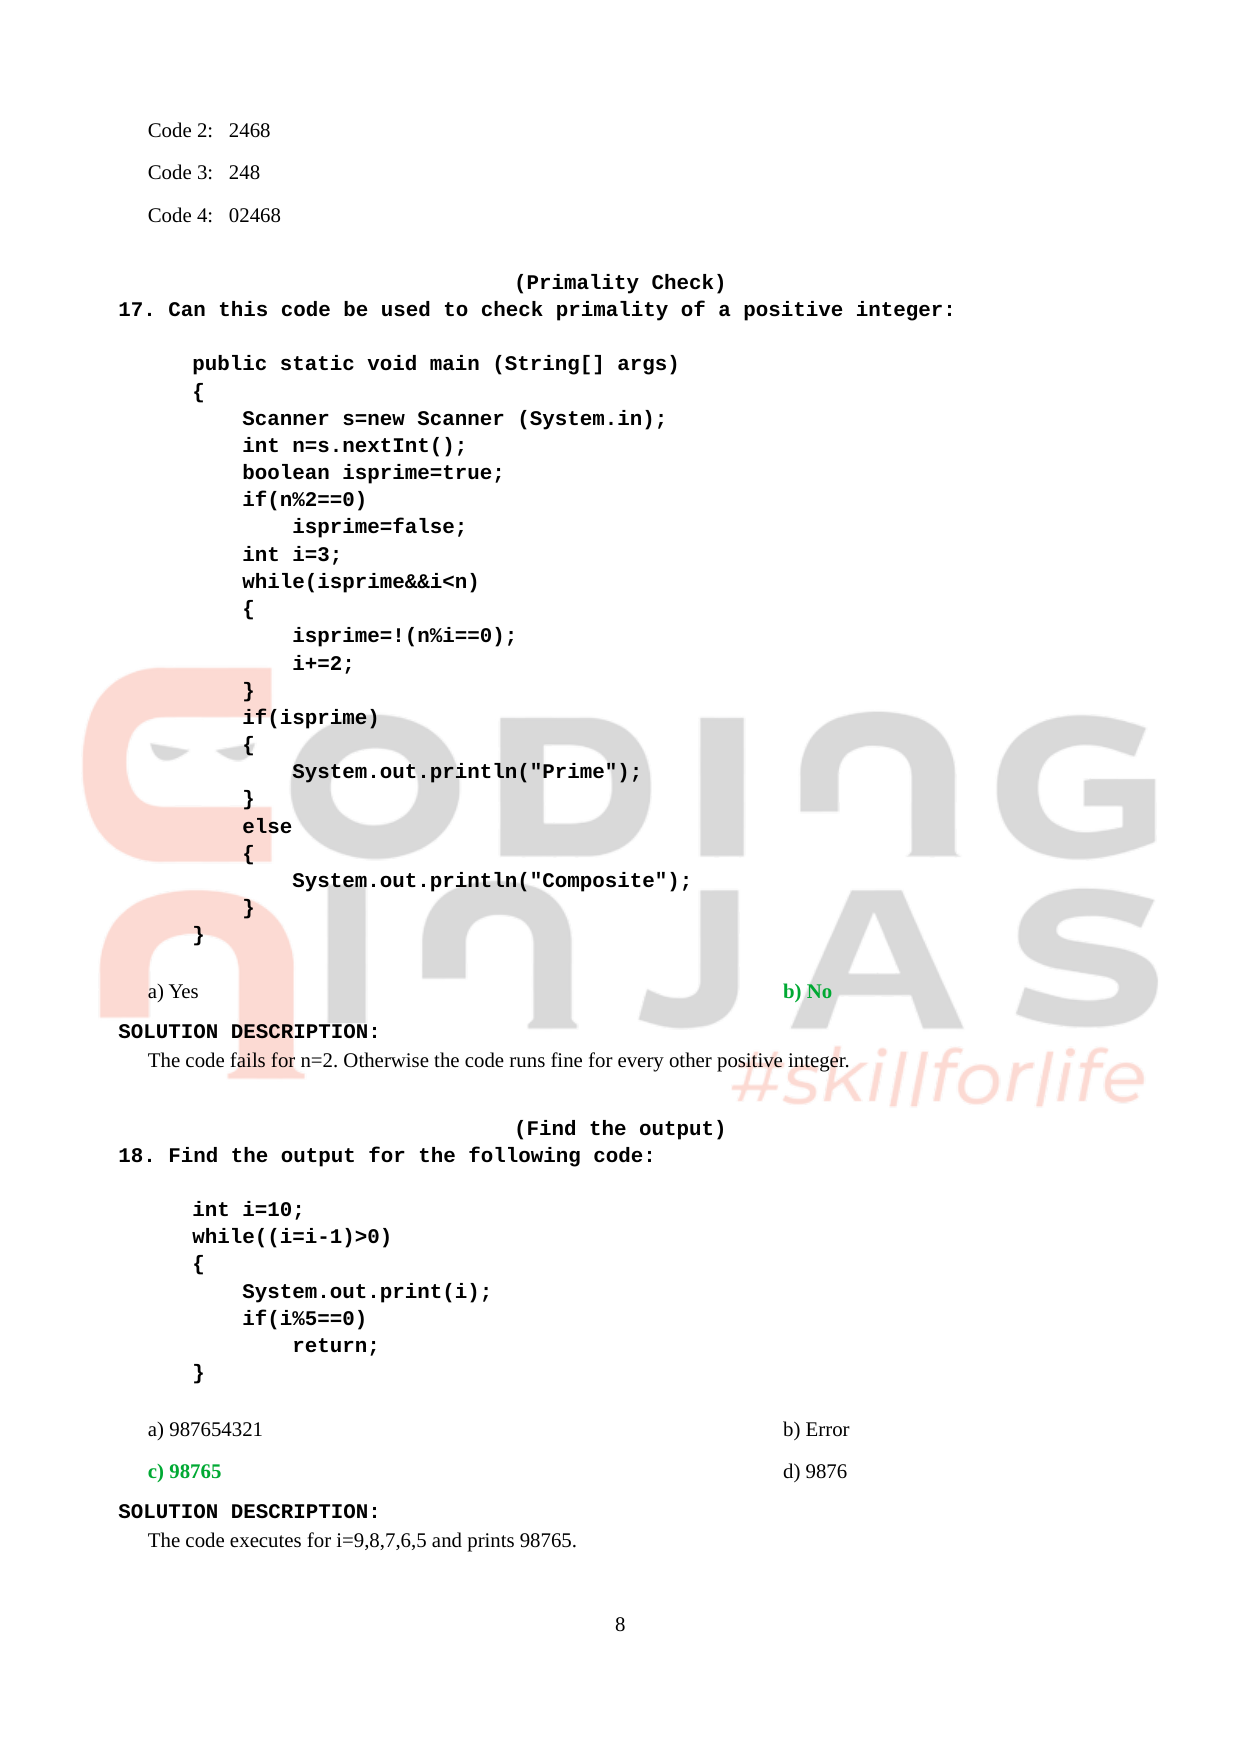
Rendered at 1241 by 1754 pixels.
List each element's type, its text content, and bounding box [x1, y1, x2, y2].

text { [192, 1253, 1122, 1277]
text } [192, 788, 1122, 812]
text else [192, 816, 1122, 839]
text return; [192, 1335, 1122, 1359]
text { [192, 598, 1122, 622]
text (Find the output) [118, 1117, 1122, 1141]
text } [192, 680, 1122, 703]
text Scanner s=new Scanner (System.in); [192, 408, 1122, 431]
text int n=s.nextInt(); [192, 435, 1122, 459]
text Code 3: 248 [148, 160, 1122, 184]
text { [192, 843, 1122, 866]
text Code 4: 02468 [148, 202, 1122, 227]
text int i=10; [192, 1199, 1122, 1223]
text 18. Find the output for the following code: [118, 1145, 1122, 1168]
text if(n%2==0) [192, 489, 1122, 513]
text int i=3; [192, 544, 1122, 567]
text The code fails for n=2. Otherwise the code runs fine for every other positive integer. [148, 1048, 1122, 1072]
text } [192, 924, 1122, 948]
text { [192, 381, 1122, 404]
text if(i%5==0) [192, 1308, 1122, 1331]
text System.out.println("Composite"); [192, 870, 1122, 894]
text SOLUTION DESCRIPTION: [118, 1501, 1122, 1524]
text 17. Can this code be used to check primality of a positive integer: [118, 299, 1122, 323]
text (Primality Check) [118, 272, 1122, 296]
text Code 2: 2468 [148, 118, 1122, 142]
text while((i=i-1)>0) [192, 1226, 1122, 1250]
text { [192, 734, 1122, 758]
text while(isprime&&i<n) [192, 571, 1122, 594]
text } [192, 897, 1122, 921]
text c) 98765 d) 9876 [148, 1459, 1122, 1483]
text SOLUTION DESCRIPTION: [118, 1021, 1122, 1044]
text isprime=!(n%i==0); [192, 625, 1122, 649]
text System.out.print(i); [192, 1281, 1122, 1304]
text boolean isprime=true; [192, 462, 1122, 486]
text } [192, 1362, 1122, 1386]
text public static void main (String[] args) [192, 353, 1122, 377]
text The code executes for i=9,8,7,6,5 and prints 98765. [148, 1528, 1122, 1552]
text a) Yes b) No [148, 979, 1122, 1003]
text isprime=false; [192, 517, 1122, 540]
text a) 987654321 b) Error [148, 1417, 1122, 1441]
text i+=2; [192, 652, 1122, 676]
text if(isprime) [192, 707, 1122, 731]
text System.out.println("Prime"); [192, 761, 1122, 785]
